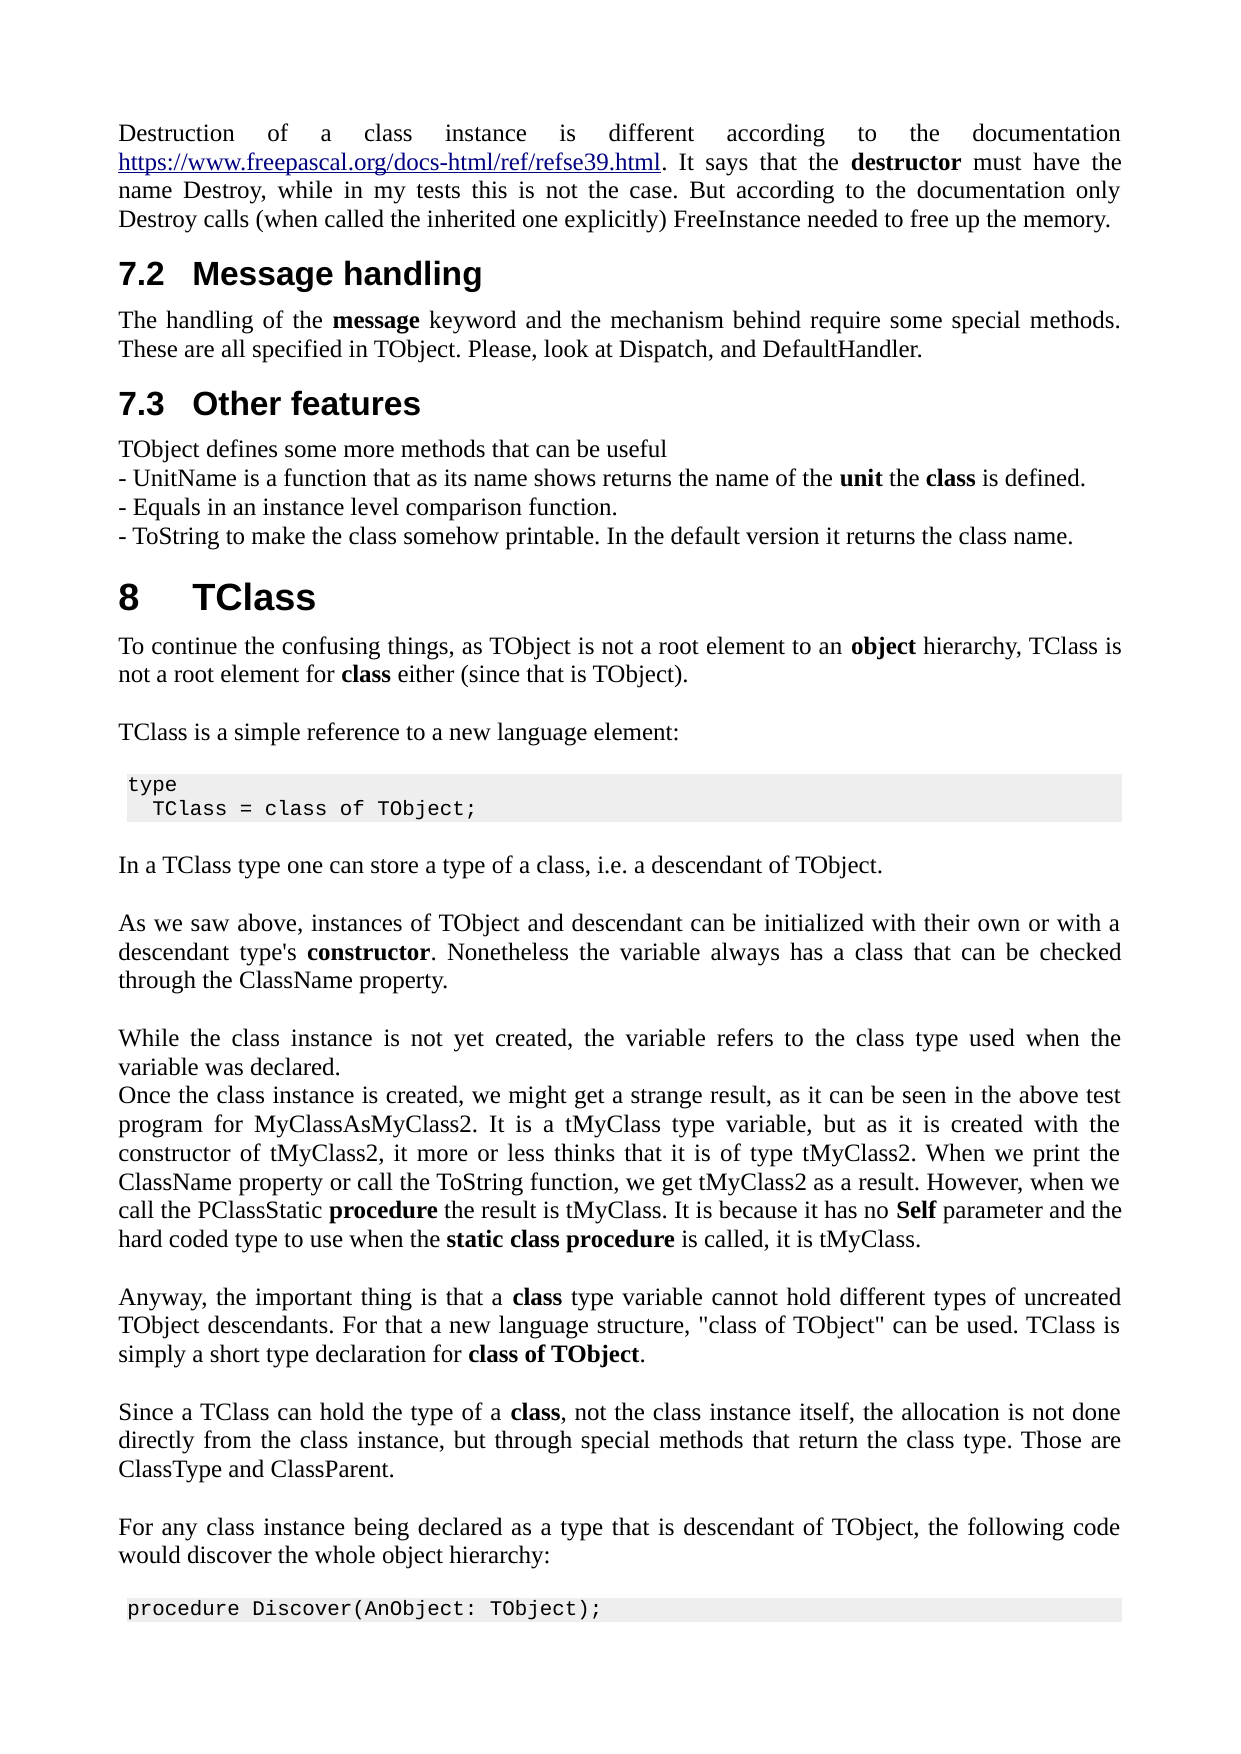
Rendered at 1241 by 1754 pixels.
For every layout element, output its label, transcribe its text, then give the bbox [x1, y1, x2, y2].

text type [127, 774, 1122, 798]
text - UnitName is a function that as its name shows returns the name of the unit the class is defined. [118, 463, 1122, 492]
text To continue the confusing things, as TObject is not a root element to an object hierarchy, TClass is not a root element for class either (since that is TObject). [118, 631, 1122, 688]
text Since a TClass can hold the type of a class, not the class instance itself, the allocation is not done directly from the class instance, but through special methods that return the class type. Those are ClassType and ClassParent. [118, 1397, 1122, 1483]
text For any class instance being declared as a type that is descendant of TObject, the following code would discover the whole object hierarchy: [118, 1512, 1122, 1569]
text TClass = class of TObject; [127, 798, 1122, 822]
text Anyway, the important thing is that a class type variable cannot hold different types of uncreated TObject descendants. For that a new language structure, "class of TObject" can be used. TClass is simply a short type declaration for class of TObject. [118, 1282, 1122, 1368]
text Once the class instance is created, we might get a strange result, as it can be seen in the above test program for MyClassAsMyClass2. It is a tMyClass type variable, but as it is created with the constructor of tMyClass2, it more or less thinks that it is of type tMyClass2. When we print the ClassName property or call the ToString function, we get tMyClass2 as a result. However, when we call the PClassStatic procedure the result is tMyClass. It is because it has no Self parameter and the hard coded type to use when the static class procedure is called, it is tMyClass. [118, 1081, 1122, 1253]
text As we saw above, instances of TObject and descendant can be initialized with their own or with a descendant type's constructor. Nonetheless the variable always has a class that can be checked through the ClassName property. [118, 908, 1122, 994]
subtitle TClass [118, 574, 1122, 618]
subtitle Other features [118, 383, 1122, 422]
text In a TClass type one can store a type of a class, i.e. a descendant of TObject. [118, 851, 1122, 879]
text procedure Discover(AnObject: TObject); [127, 1598, 1122, 1622]
text - Equals in an instance level comparison function. [118, 492, 1122, 521]
text TClass is a simple reference to a new language element: [118, 717, 1122, 746]
text Destruction of a class instance is different according to the documentation https://www.freepascal.org/docs-html/ref/refse39.html. It says that the destructor must have the name Destroy, while in my tests this is not the case. But according to the documentation only Destroy calls (when called the inherited one explicitly) FreeInstance needed to free up the memory. [118, 118, 1122, 233]
text - ToString to make the class somehow printable. In the default version it returns the class name. [118, 521, 1122, 549]
text TObject defines some more methods that can be useful [118, 434, 1122, 463]
subtitle Message handling [118, 254, 1122, 293]
text While the class instance is not yet created, the variable refers to the class type used when the variable was declared. [118, 1023, 1122, 1081]
text The handling of the message keyword and the mechanism behind require some special methods. These are all specified in TObject. Please, look at Dispatch, and DefaultHandler. [118, 305, 1122, 363]
